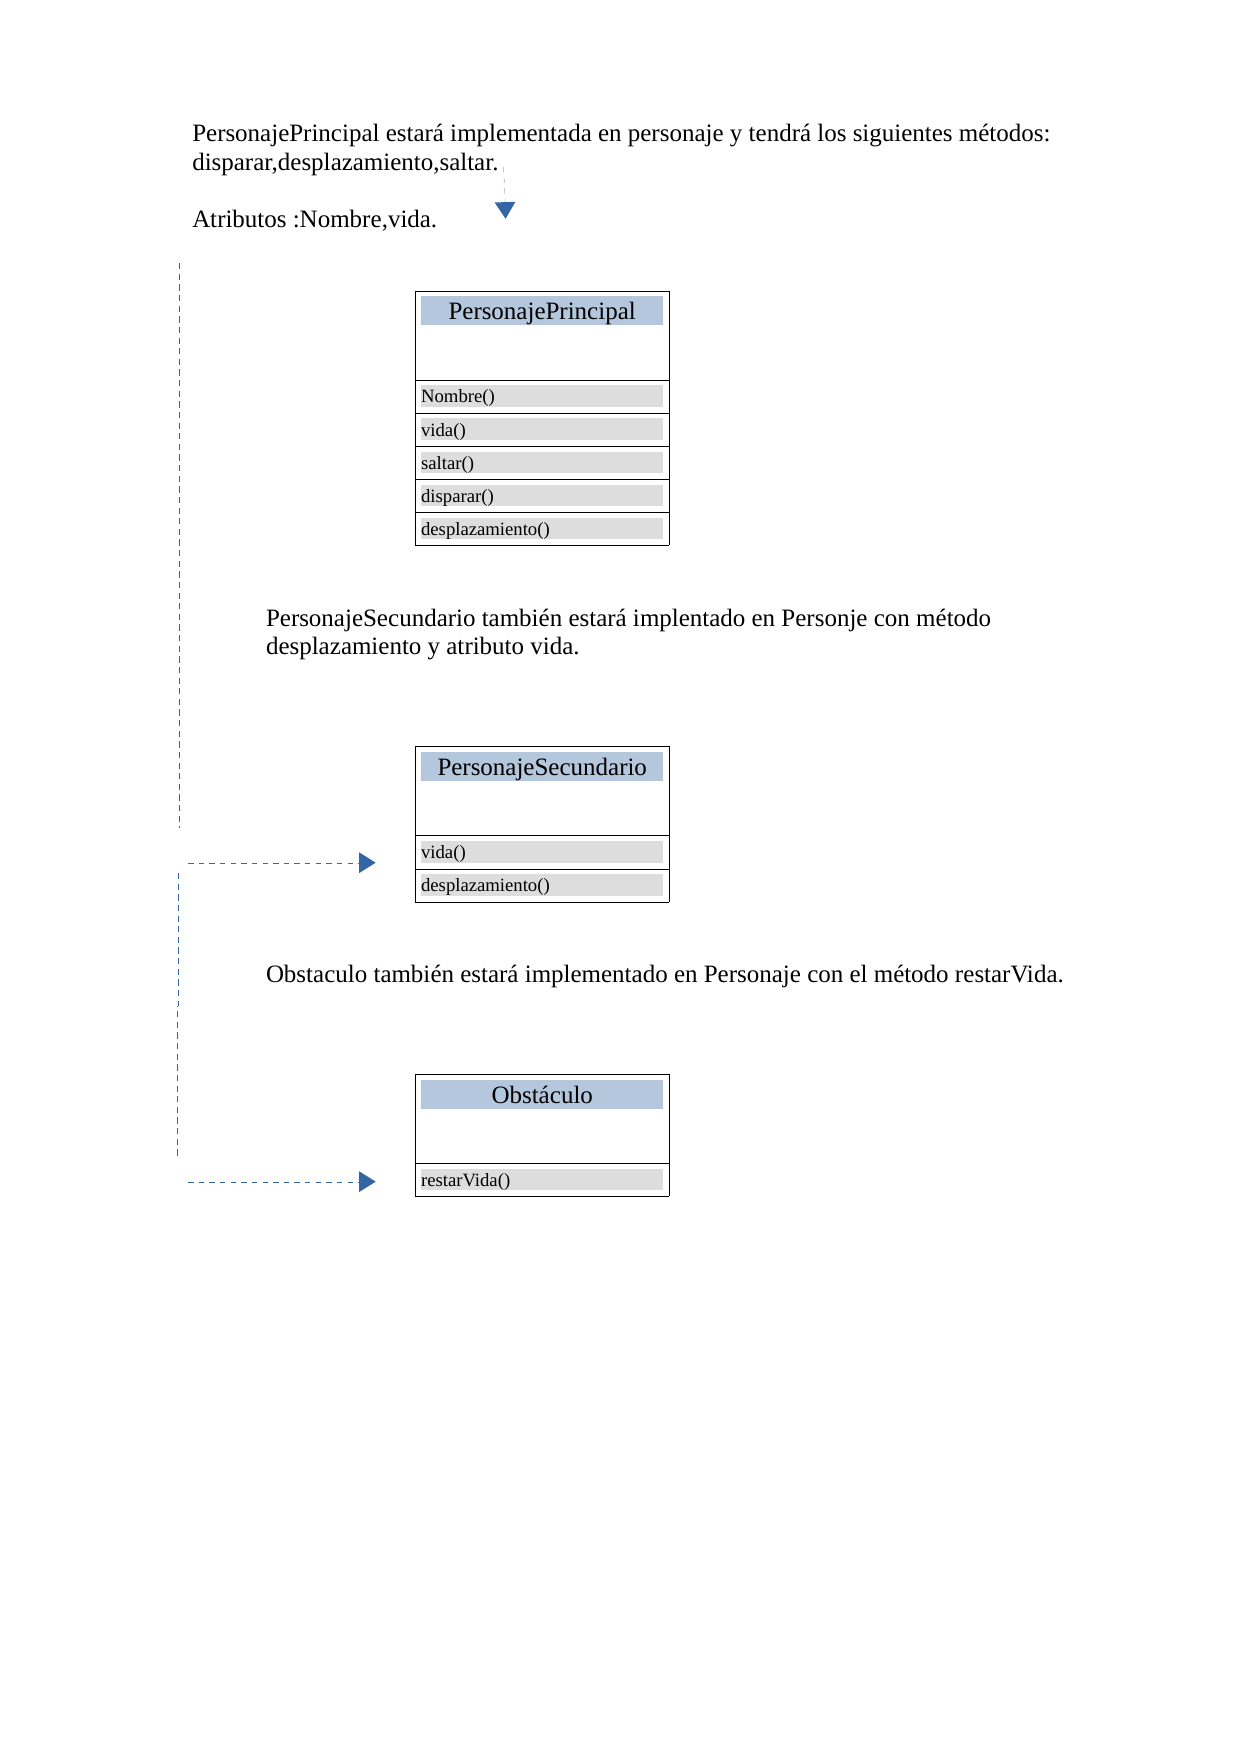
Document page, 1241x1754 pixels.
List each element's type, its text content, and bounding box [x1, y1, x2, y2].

table_cell desplazamiento() [416, 513, 669, 545]
table_header PersonajeSecundario [416, 747, 669, 835]
text disparar,desplazamiento,saltar. [118, 147, 1122, 176]
table_cell Nombre() [416, 381, 669, 413]
text Obstaculo también estará implementado en Personaje con el método restarVida. [118, 959, 1122, 988]
table_header PersonajePrincipal [416, 292, 669, 379]
text Atributos :Nombre,vida. [118, 204, 1122, 233]
table_cell vida() [416, 414, 669, 446]
table_cell vida() [416, 836, 669, 868]
text PersonajePrincipal estará implementada en personaje y tendrá los siguientes métodos: [118, 118, 1122, 147]
text PersonajeSecundario también estará implentado en Personje con método desplazamiento y atributo vida. [118, 603, 1122, 660]
table_header Obstáculo [416, 1075, 669, 1163]
table_cell saltar() [416, 447, 669, 479]
table_cell restarVida() [416, 1164, 669, 1196]
table_cell desplazamiento() [416, 870, 669, 902]
table_cell disparar() [416, 480, 669, 512]
